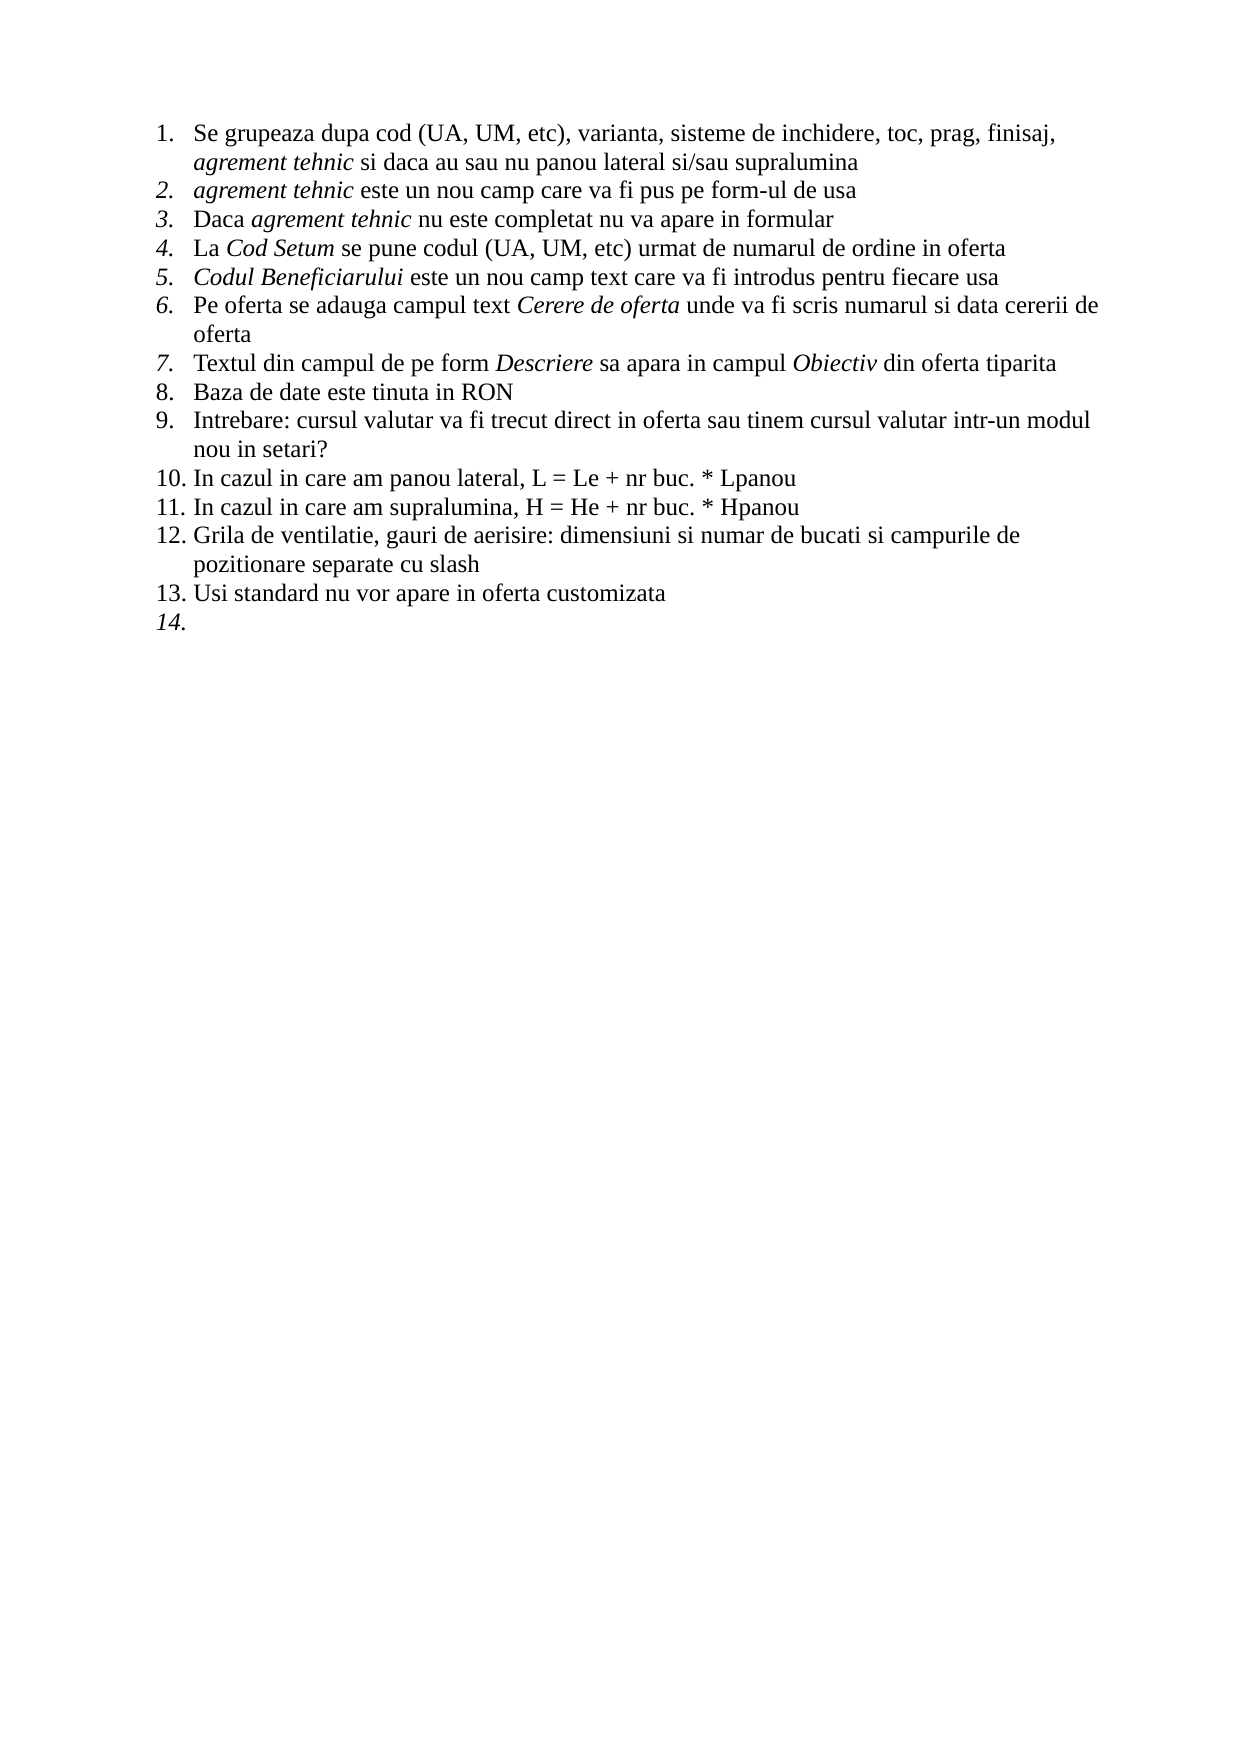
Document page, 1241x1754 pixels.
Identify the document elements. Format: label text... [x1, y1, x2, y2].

list Se grupeaza dupa cod (UA, UM, etc), varianta, sisteme de inchidere, toc, prag, finisaj, agrement tehnic si daca au sau nu panou lateral si/sau supralumina [156, 118, 1122, 176]
list Pe oferta se adauga campul text Cerere de oferta unde va fi scris numarul si data cererii de oferta [156, 291, 1122, 348]
list Grila de ventilatie, gauri de aerisire: dimensiuni si numar de bucati si campurile de pozitionare separate cu slash [156, 521, 1122, 578]
list Intrebare: cursul valutar va fi trecut direct in oferta sau tinem cursul valutar intr-un modul nou in setari? [156, 406, 1122, 463]
list Baza de date este tinuta in RON [156, 377, 1122, 406]
list Daca agrement tehnic nu este completat nu va apare in formular [156, 204, 1122, 233]
list In cazul in care am panou lateral, L = Le + nr buc. * Lpanou [156, 463, 1122, 492]
list agrement tehnic este un nou camp care va fi pus pe form-ul de usa [156, 176, 1122, 204]
list In cazul in care am supralumina, H = He + nr buc. * Hpanou [156, 492, 1122, 521]
list La Cod Setum se pune codul (UA, UM, etc) urmat de numarul de ordine in oferta [156, 233, 1122, 262]
list Textul din campul de pe form Descriere sa apara in campul Obiectiv din oferta tiparita [156, 348, 1122, 377]
list Usi standard nu vor apare in oferta customizata [156, 578, 1122, 607]
list Codul Beneficiarului este un nou camp text care va fi introdus pentru fiecare usa [156, 262, 1122, 291]
